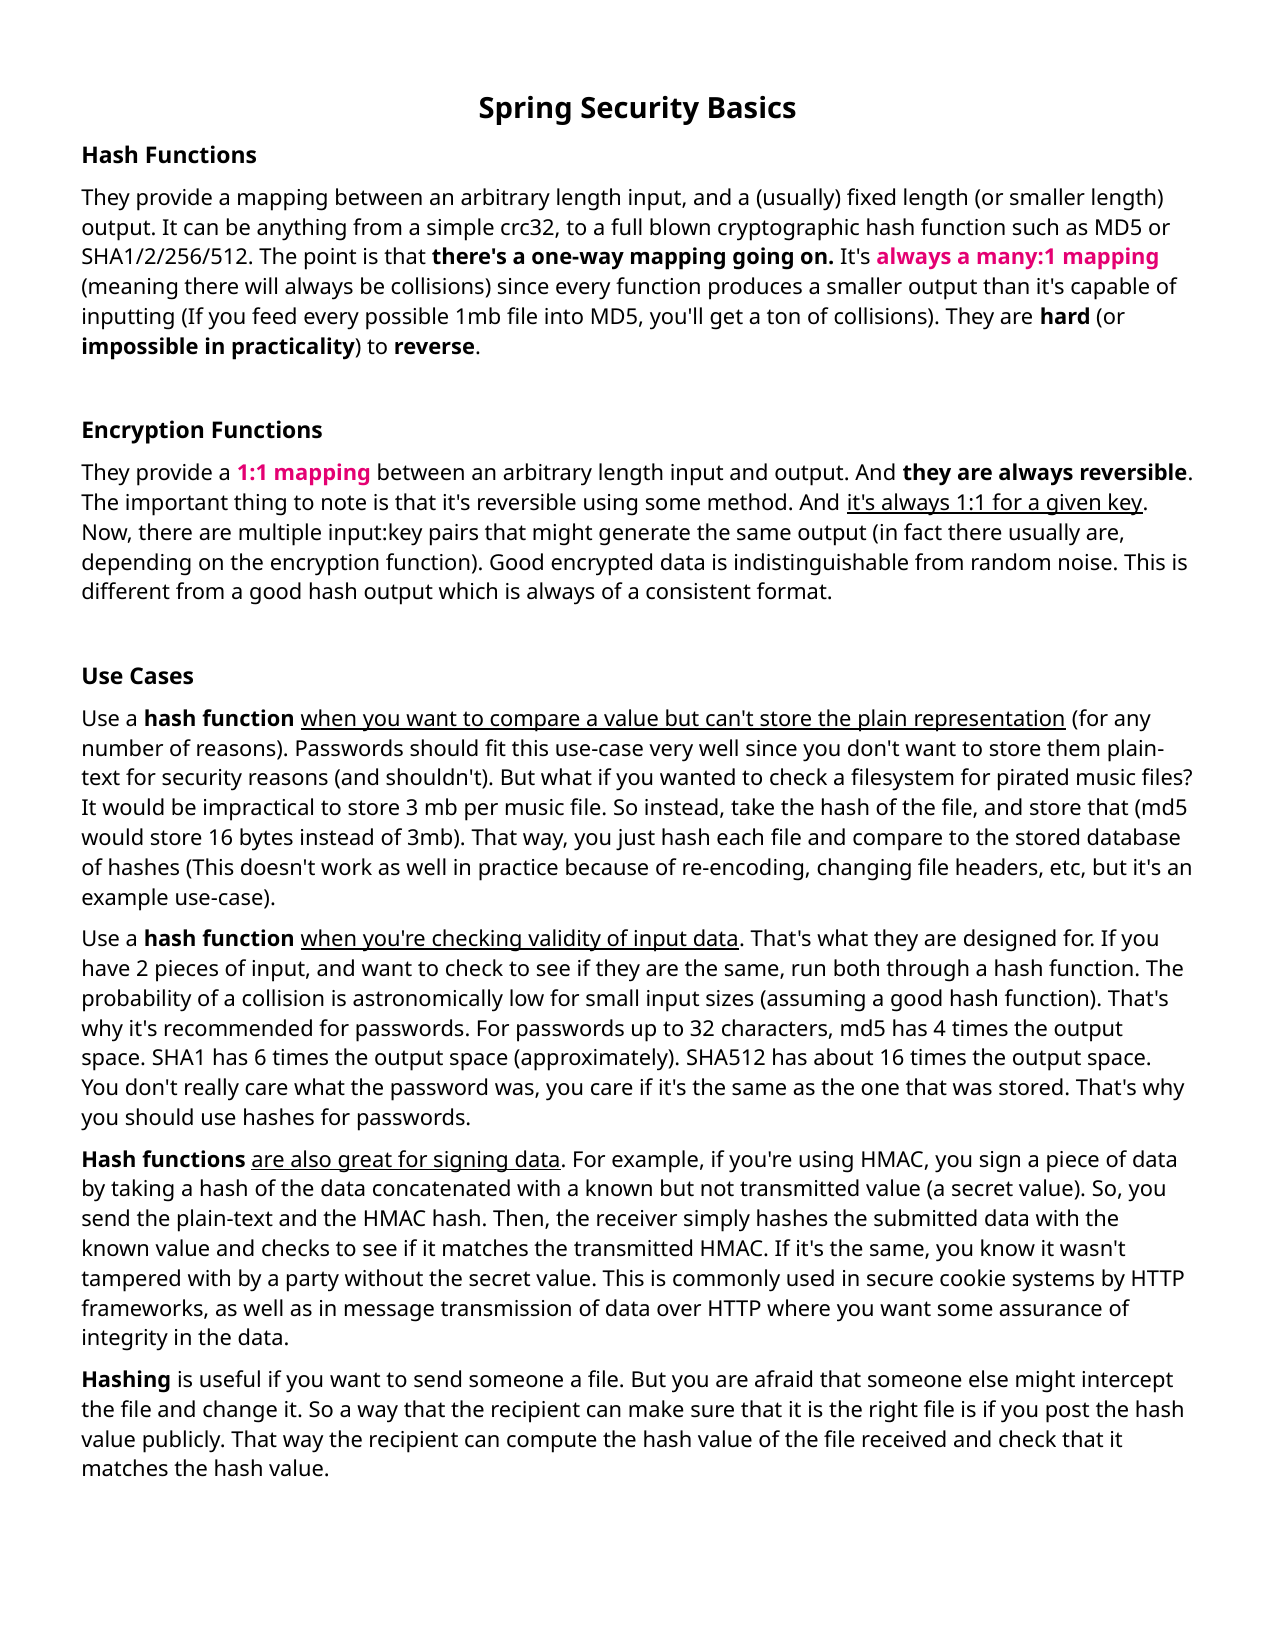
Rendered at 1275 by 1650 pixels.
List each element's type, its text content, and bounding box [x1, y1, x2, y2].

text They provide a mapping between an arbitrary length input, and a (usually) fixed length (or smaller length) output. It can be anything from a simple crc32, to a full blown cryptographic hash function such as MD5 or SHA1/2/256/512. The point is that there's a one-way mapping going on. It's always a many:1 mapping (meaning there will always be collisions) since every function produces a smaller output than it's capable of inputting (If you feed every possible 1mb file into MD5, you'll get a ton of collisions). They are hard (or impossible in practicality) to reverse. [81, 182, 1194, 360]
text Hashing is useful if you want to send someone a file. But you are afraid that someone else might intercept the file and change it. So a way that the recipient can make sure that it is the right file is if you post the hash value publicly. That way the recipient can compute the hash value of the file received and check that it matches the hash value. [81, 1364, 1194, 1483]
text They provide a 1:1 mapping between an arbitrary length input and output. And they are always reversible. The important thing to note is that it's reversible using some method. And it's always 1:1 for a given key. Now, there are multiple input:key pairs that might generate the same output (in fact there usually are, depending on the encryption function). Good encrypted data is indistinguishable from random noise. This is different from a good hash output which is always of a consistent format. [81, 457, 1194, 606]
text Use Cases [81, 659, 1194, 691]
text Encryption Functions [81, 414, 1194, 445]
text Use a hash function when you're checking validity of input data. That's what they are designed for. If you have 2 pieces of input, and want to check to see if they are the same, run both through a hash function. The probability of a collision is astronomically low for small input sizes (assuming a good hash function). That's why it's recommended for passwords. For passwords up to 32 characters, md5 has 4 times the output space. SHA1 has 6 times the output space (approximately). SHA512 has about 16 times the output space. You don't really care what the password was, you care if it's the same as the one that was stored. That's why you should use hashes for passwords. [81, 923, 1194, 1132]
text Use a hash function when you want to compare a value but can't store the plain representation (for any number of reasons). Passwords should fit this use-case very well since you don't want to store them plain-text for security reasons (and shouldn't). But what if you wanted to check a filesystem for pirated music files? It would be impractical to store 3 mb per music file. So instead, take the hash of the file, and store that (md5 would store 16 bytes instead of 3mb). That way, you just hash each file and compare to the stored database of hashes (This doesn't work as well in practice because of re-encoding, changing file headers, etc, but it's an example use-case). [81, 703, 1194, 911]
text Hash Functions [81, 138, 1194, 170]
text Spring Security Basics [81, 87, 1194, 127]
text Hash functions are also great for signing data. For example, if you're using HMAC, you sign a piece of data by taking a hash of the data concatenated with a known but not transmitted value (a secret value). So, you send the plain-text and the HMAC hash. Then, the receiver simply hashes the submitted data with the known value and checks to see if it matches the transmitted HMAC. If it's the same, you know it wasn't tampered with by a party without the secret value. This is commonly used in secure cookie systems by HTTP frameworks, as well as in message transmission of data over HTTP where you want some assurance of integrity in the data. [81, 1143, 1194, 1352]
